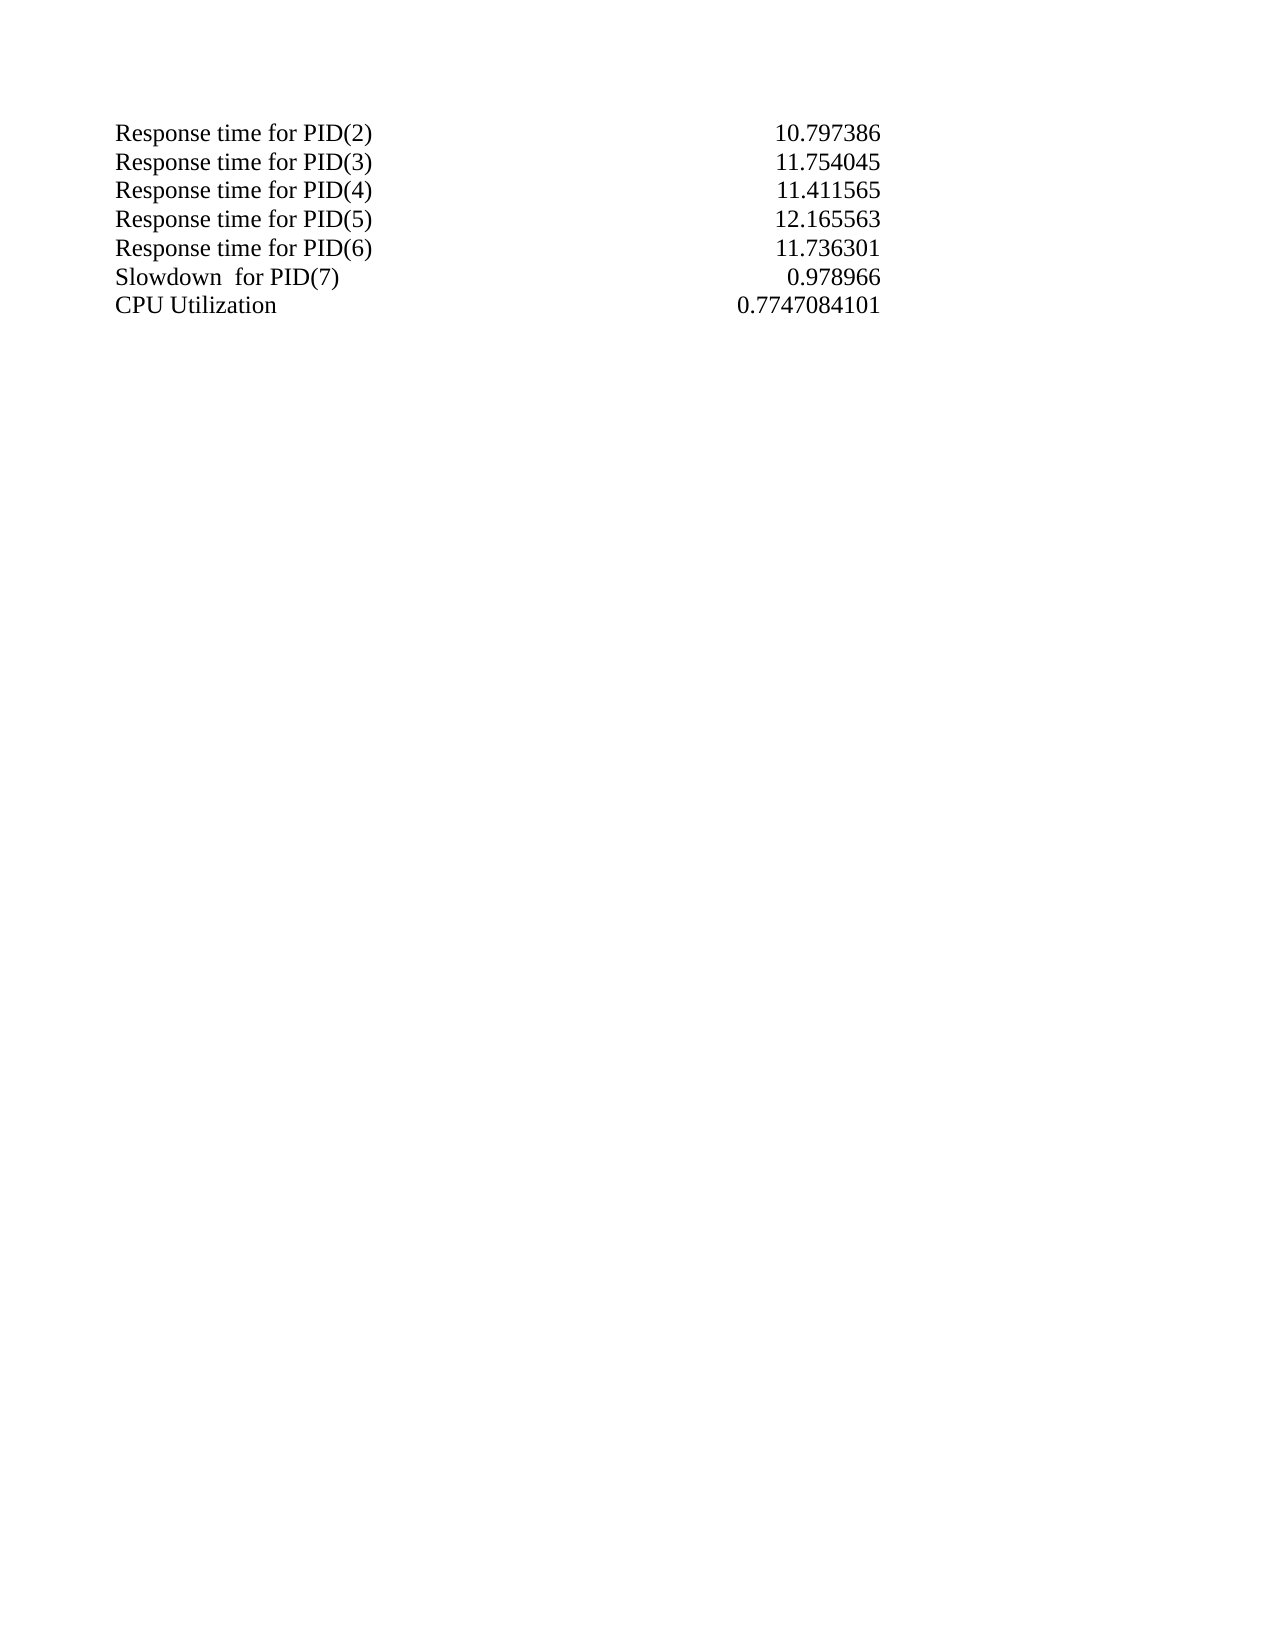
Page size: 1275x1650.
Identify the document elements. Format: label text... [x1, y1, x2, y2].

table_cell 11.736301 [416, 233, 880, 262]
table_cell Response time for PID(3) [115, 147, 416, 176]
table_cell 0.978966 [416, 262, 880, 291]
table_cell 11.411565 [416, 176, 880, 204]
table_cell 0.7747084101 [416, 291, 880, 319]
table_cell 11.754045 [416, 147, 880, 176]
table_cell 10.797386 [416, 118, 880, 147]
table_cell CPU Utilization [115, 291, 416, 319]
table_cell Response time for PID(5) [115, 204, 416, 233]
table_cell Response time for PID(4) [115, 176, 416, 204]
table_cell Response time for PID(2) [115, 118, 416, 147]
table_cell Response time for PID(6) [115, 233, 416, 262]
table_cell 12.165563 [416, 204, 880, 233]
table_cell Slowdown for PID(7) [115, 262, 416, 291]
